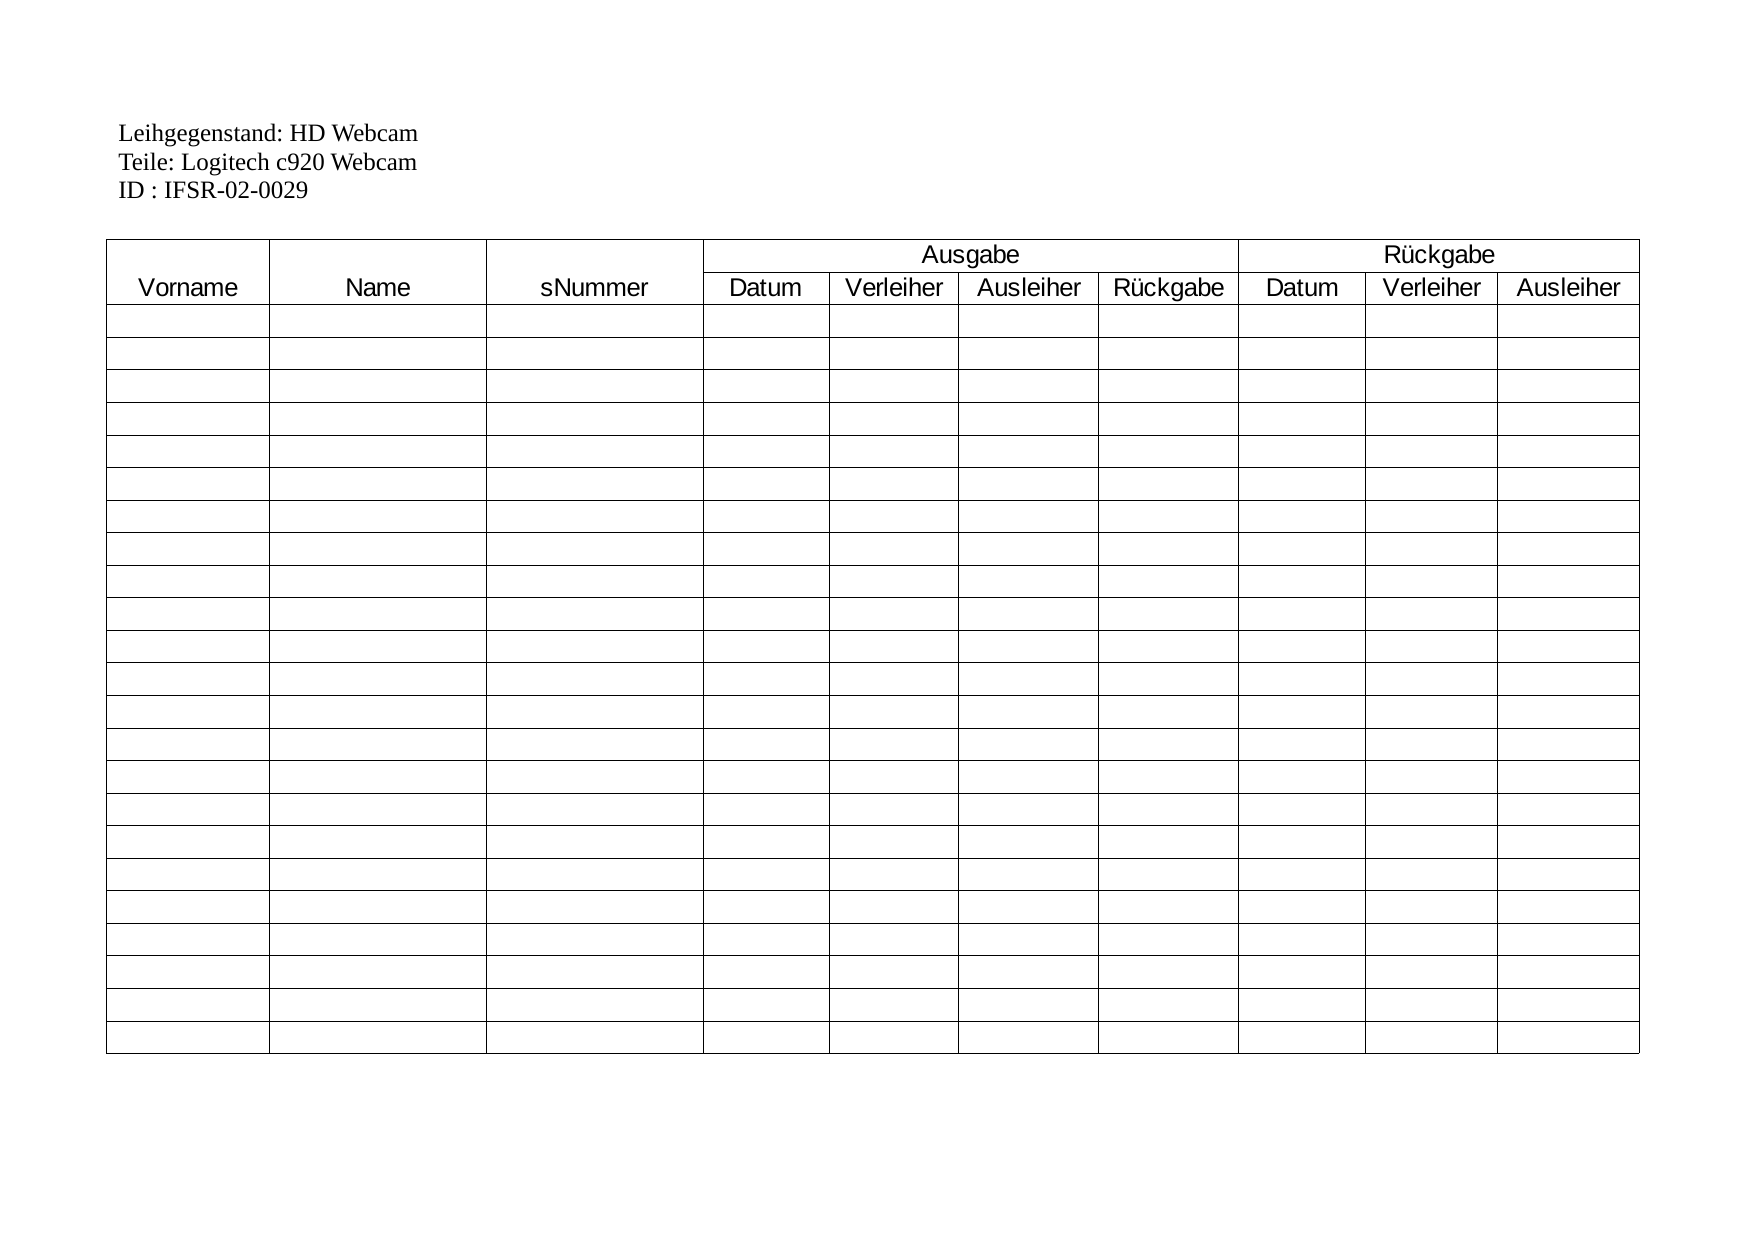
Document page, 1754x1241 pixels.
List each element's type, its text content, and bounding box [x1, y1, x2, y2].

text Teile: Logitech c920 Webcam [118, 147, 1636, 176]
text Leihgegenstand: HD Webcam [118, 118, 1636, 147]
text ID : IFSR-02-0029 [118, 176, 1636, 204]
